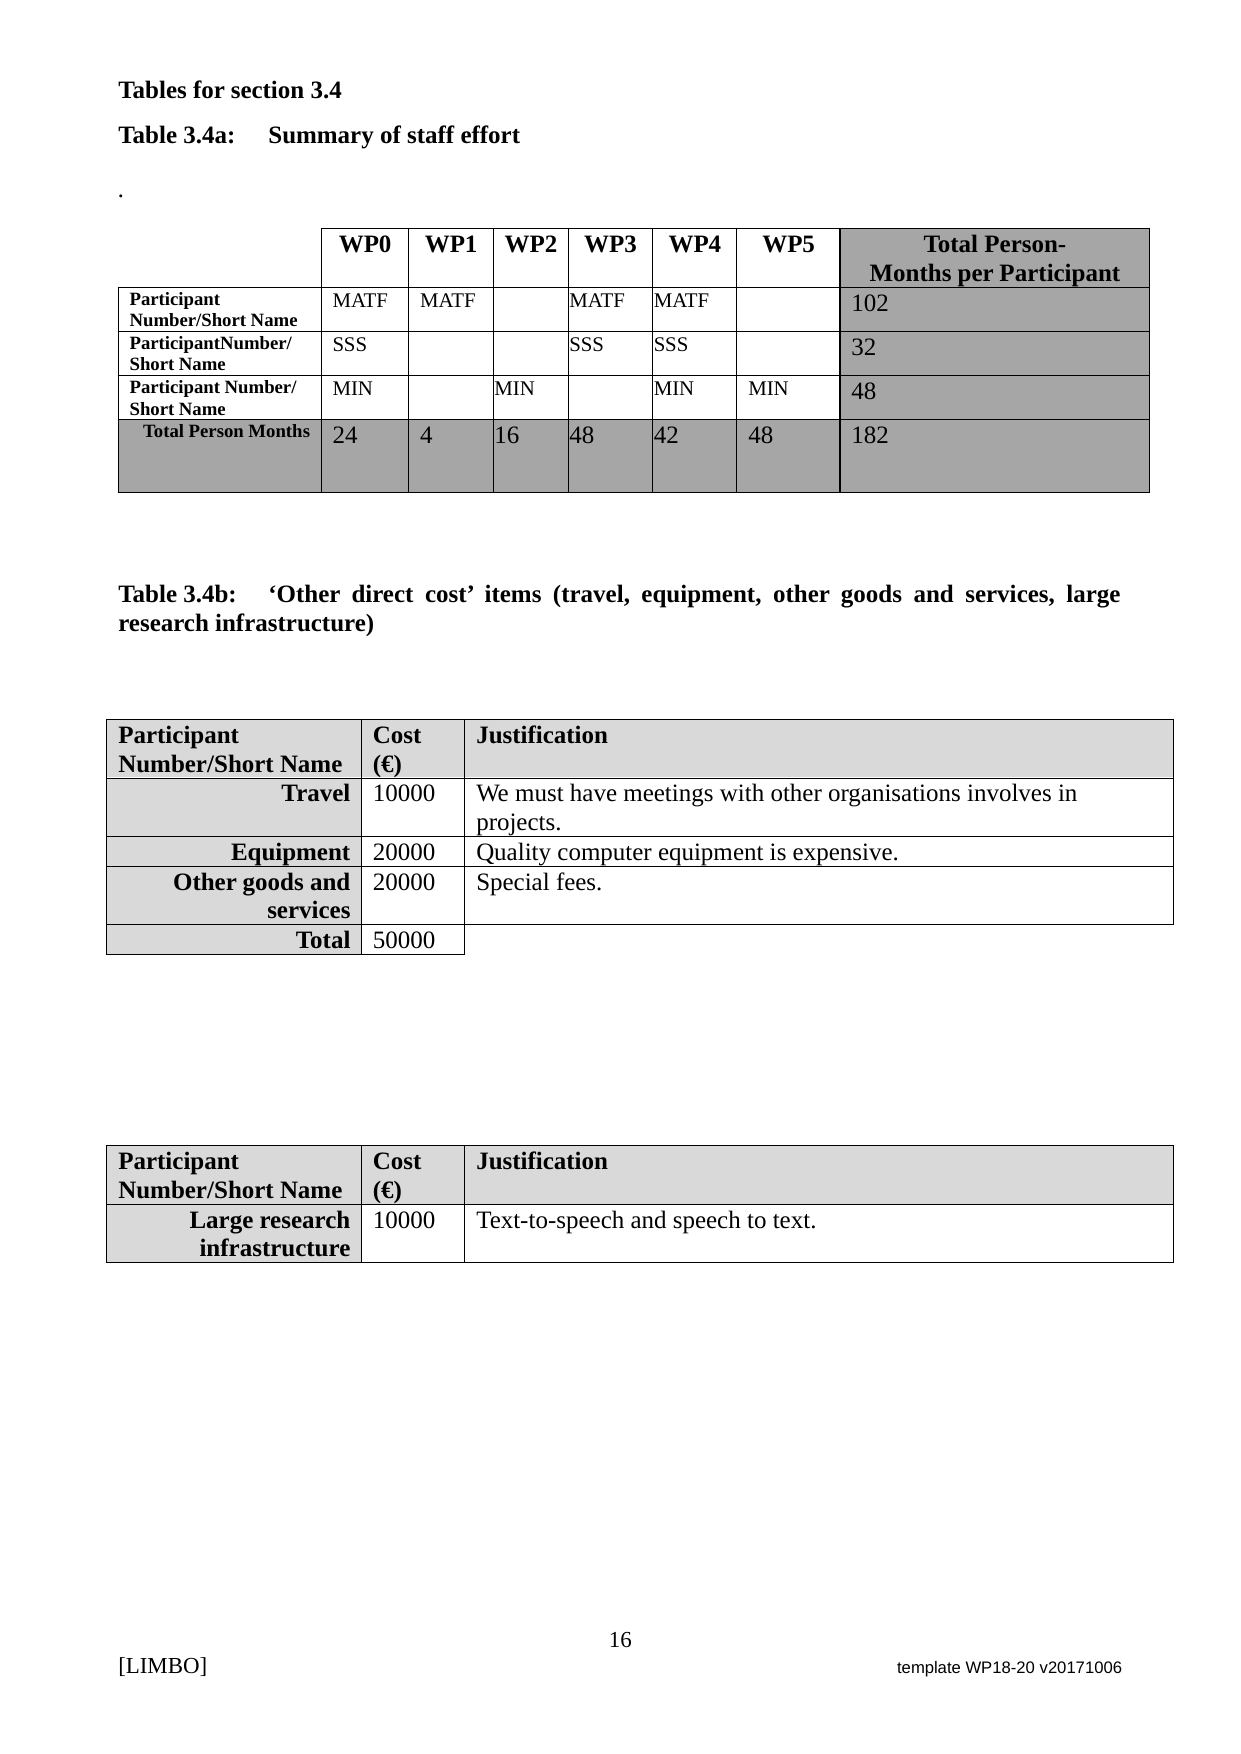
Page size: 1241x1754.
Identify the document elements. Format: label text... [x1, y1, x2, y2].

table_cell [569, 376, 652, 419]
table_header WP2 [494, 229, 568, 287]
table_cell MATF [653, 288, 736, 331]
table_cell Participant Number/ Short Name [119, 376, 321, 419]
table_cell 182 [841, 420, 1149, 492]
table_cell Participant Number/Short Name [119, 288, 321, 331]
table_cell 48 [569, 420, 652, 492]
table_cell 48 [737, 420, 839, 492]
table_cell MIN [494, 376, 568, 419]
table_cell Total [107, 925, 361, 954]
table_cell We must have meetings with other organisations involves in projects. [465, 779, 1173, 836]
table_cell Large research infrastructure [107, 1205, 361, 1262]
table_cell 10000 [362, 1205, 464, 1262]
table_cell Travel [107, 779, 361, 836]
table_cell Text-to-speech and speech to text. [465, 1205, 1173, 1262]
table_header Total Person- Months per Participant [841, 229, 1149, 287]
table_cell [737, 332, 839, 375]
table_cell [737, 288, 839, 331]
table_cell Special fees. [465, 867, 1173, 924]
table_cell SSS [653, 332, 736, 375]
table_cell [494, 332, 568, 375]
text Tables for section 3.4 [118, 75, 1122, 104]
table_cell 48 [841, 376, 1149, 419]
table_cell MATF [409, 288, 493, 331]
text Table 3.4b: ‘Other direct cost’ items (travel, equipment, other goods and services, large research infrastructure) [118, 579, 1122, 636]
table_cell 32 [841, 332, 1149, 375]
table_cell SSS [322, 332, 408, 375]
table_cell [409, 332, 493, 375]
table_header Participant Number/Short Name [107, 1146, 361, 1204]
table_cell 20000 [362, 837, 464, 866]
table_cell MATF [322, 288, 408, 331]
table_cell 4 [409, 420, 493, 492]
table_cell 42 [653, 420, 736, 492]
text . [118, 174, 1122, 203]
table_cell [465, 925, 1173, 954]
table_cell [409, 376, 493, 419]
table_header WP0 [322, 229, 408, 287]
table_header WP4 [653, 229, 736, 287]
table_cell Other goods and services [107, 867, 361, 924]
table_header WP3 [569, 229, 652, 287]
table_header Justification [465, 1146, 1173, 1204]
table_cell MIN [322, 376, 408, 419]
table_cell 10000 [362, 779, 464, 836]
table_cell MATF [569, 288, 652, 331]
table_cell 16 [494, 420, 568, 492]
table_cell ParticipantNumber/ Short Name [119, 332, 321, 375]
table_header Cost (€) [362, 720, 464, 777]
table_header Justification [465, 720, 1173, 777]
table_cell SSS [569, 332, 652, 375]
table_header Cost (€) [362, 1146, 464, 1204]
table_header WP5 [737, 229, 839, 287]
table_cell 24 [322, 420, 408, 492]
table_cell 102 [841, 288, 1149, 331]
table_cell Total Person Months [119, 420, 321, 492]
table_header [118, 228, 321, 287]
table_cell MIN [653, 376, 736, 419]
table_header WP1 [409, 229, 493, 287]
text Table 3.4a: Summary of staff effort [118, 121, 1122, 149]
table_cell 20000 [362, 867, 464, 924]
table_cell [494, 288, 568, 331]
table_cell MIN [737, 376, 839, 419]
table_cell Equipment [107, 837, 361, 866]
table_header Participant Number/Short Name [107, 720, 361, 777]
table_cell Quality computer equipment is expensive. [465, 837, 1173, 866]
table_cell 50000 [362, 925, 464, 954]
